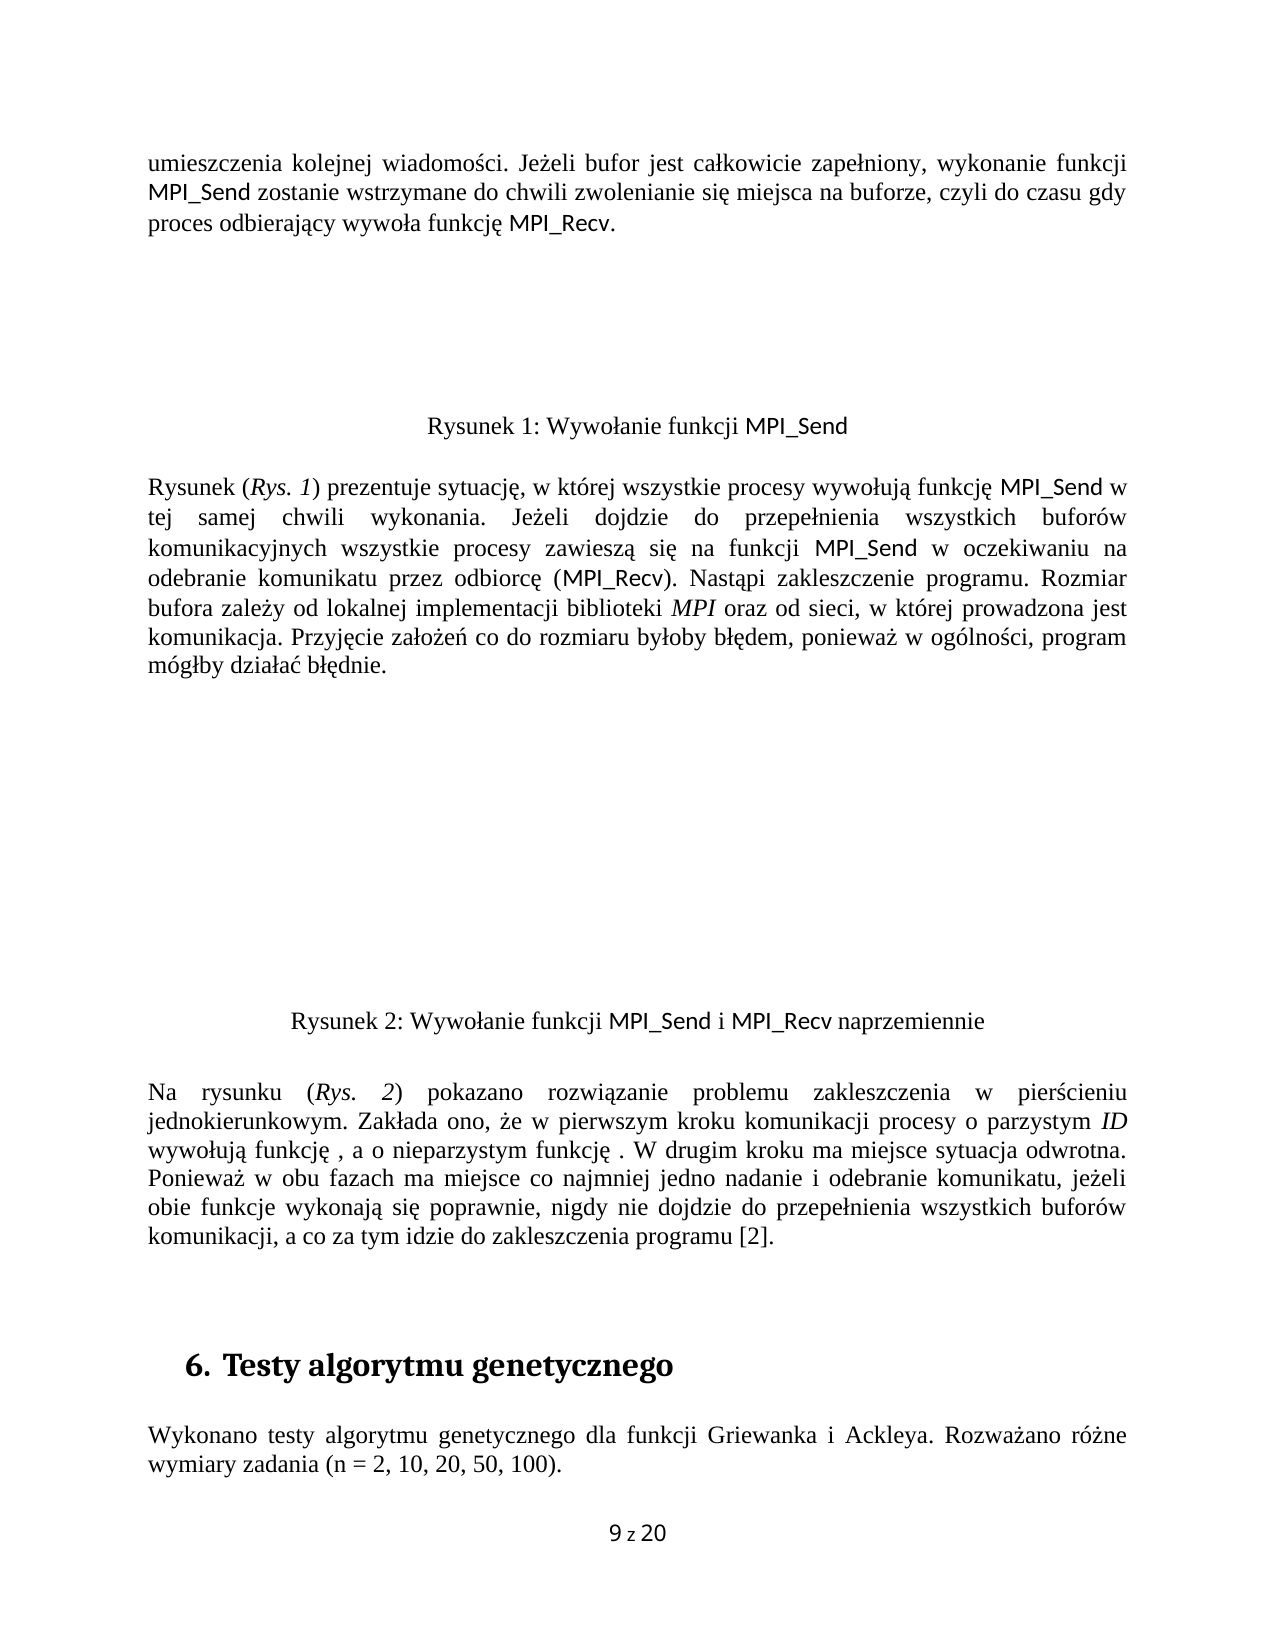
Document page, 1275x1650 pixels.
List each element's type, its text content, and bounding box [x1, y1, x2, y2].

text Rysunek (Rys. 1) prezentuje sytuację, w której wszystkie procesy wywołują funkcję MPI_Send w tej samej chwili wykonania. Jeżeli dojdzie do przepełnienia wszystkich buforów komunikacyjnych wszystkie procesy zawieszą się na funkcji MPI_Send w oczekiwaniu na odebranie komunikatu przez odbiorcę (MPI_Recv). Nastąpi zakleszczenie programu. Rozmiar bufora zależy od lokalnej implementacji biblioteki MPI oraz od sieci, w której prowadzona jest komunikacja. Przyjęcie założeń co do rozmiaru byłoby błędem, ponieważ w ogólności, program mógłby działać błędnie. [148, 471, 1127, 679]
text Rysunek 2: Wywołanie funkcji MPI_Send i MPI_Recv naprzemiennie [148, 1006, 1127, 1036]
text Wykonano testy algorytmu genetycznego dla funkcji Griewanka i Ackleya. Rozważano różne wymiary zadania (n = 2, 10, 20, 50, 100). [148, 1420, 1127, 1477]
text umieszczenia kolejnej wiadomości. Jeżeli bufor jest całkowicie zapełniony, wykonanie funkcji MPI_Send zostanie wstrzymane do chwili zwolenianie się miejsca na buforze, czyli do czasu gdy proces odbierający wywoła funkcję MPI_Recv. [148, 148, 1127, 237]
text Na rysunku (Rys. 2) pokazano rozwiązanie problemu zakleszczenia w pierścieniu jednokierunkowym. Zakłada ono, że w pierwszym kroku komunikacji procesy o parzystym ID wywołują funkcję , a o nieparzystym funkcję . W drugim kroku ma miejsce sytuacja odwrotna. Ponieważ w obu fazach ma miejsce co najmniej jedno nadanie i odebranie komunikatu, jeżeli obie funkcje wykonają się poprawnie, nigdy nie dojdzie do przepełnienia wszystkich buforów komunikacji, a co za tym idzie do zakleszczenia programu [2]. [148, 1077, 1127, 1250]
text Rysunek 1: Wywołanie funkcji MPI_Send [148, 410, 1127, 440]
subtitle Testy algorytmu genetycznego [185, 1347, 1127, 1385]
